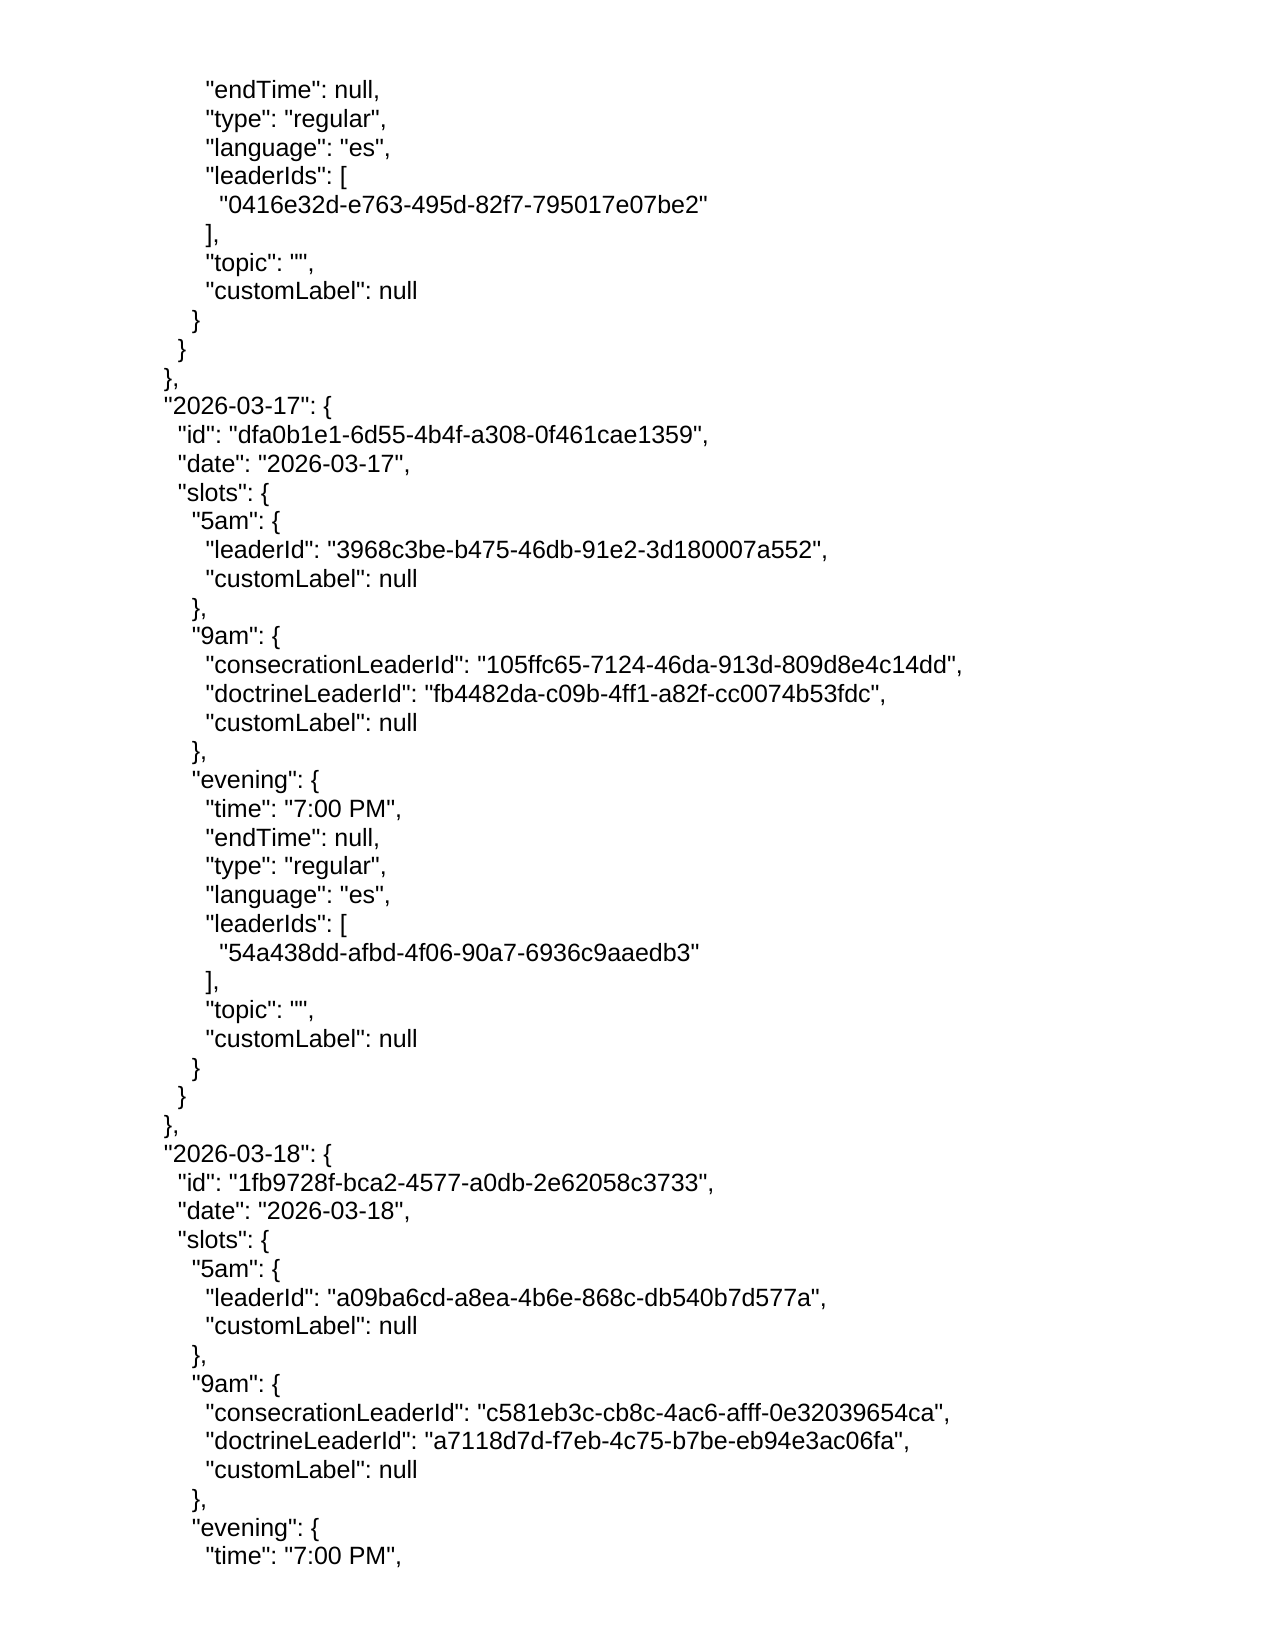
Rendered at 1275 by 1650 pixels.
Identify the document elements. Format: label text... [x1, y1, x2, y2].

text "9am": { [150, 621, 1125, 650]
text "doctrineLeaderId": "fb4482da-c09b-4ff1-a82f-cc0074b53fdc", [150, 679, 1125, 707]
text }, [150, 736, 1125, 765]
text "0416e32d-e763-495d-82f7-795017e07be2" [150, 190, 1125, 219]
text "time": "7:00 PM", [150, 794, 1125, 822]
text }, [150, 1110, 1125, 1139]
text "5am": { [150, 506, 1125, 535]
text } [150, 305, 1125, 334]
text ], [150, 219, 1125, 247]
text "slots": { [150, 477, 1125, 506]
text "endTime": null, [150, 75, 1125, 104]
text "9am": { [150, 1369, 1125, 1397]
text "slots": { [150, 1225, 1125, 1254]
text "evening": { [150, 1512, 1125, 1541]
text "consecrationLeaderId": "105ffc65-7124-46da-913d-809d8e4c14dd", [150, 650, 1125, 679]
text "id": "1fb9728f-bca2-4577-a0db-2e62058c3733", [150, 1167, 1125, 1196]
text "5am": { [150, 1254, 1125, 1282]
text ], [150, 966, 1125, 995]
text "time": "7:00 PM", [150, 1541, 1125, 1570]
text }, [150, 1484, 1125, 1512]
text "doctrineLeaderId": "a7118d7d-f7eb-4c75-b7be-eb94e3ac06fa", [150, 1426, 1125, 1455]
text "type": "regular", [150, 104, 1125, 132]
text "2026-03-18": { [150, 1139, 1125, 1167]
text "type": "regular", [150, 851, 1125, 880]
text } [150, 1081, 1125, 1110]
text "endTime": null, [150, 822, 1125, 851]
text "language": "es", [150, 880, 1125, 909]
text "topic": "", [150, 995, 1125, 1024]
text } [150, 1052, 1125, 1081]
text "date": "2026-03-18", [150, 1196, 1125, 1225]
text "consecrationLeaderId": "c581eb3c-cb8c-4ac6-afff-0e32039654ca", [150, 1397, 1125, 1426]
text "customLabel": null [150, 1311, 1125, 1340]
text "language": "es", [150, 132, 1125, 161]
text "customLabel": null [150, 276, 1125, 305]
text "evening": { [150, 765, 1125, 794]
text "customLabel": null [150, 564, 1125, 592]
text "leaderIds": [ [150, 909, 1125, 937]
text "date": "2026-03-17", [150, 449, 1125, 477]
text "customLabel": null [150, 707, 1125, 736]
text "2026-03-17": { [150, 391, 1125, 420]
text "customLabel": null [150, 1024, 1125, 1052]
text }, [150, 1340, 1125, 1369]
text "topic": "", [150, 247, 1125, 276]
text "leaderId": "3968c3be-b475-46db-91e2-3d180007a552", [150, 535, 1125, 564]
text "54a438dd-afbd-4f06-90a7-6936c9aaedb3" [150, 937, 1125, 966]
text }, [150, 592, 1125, 621]
text "leaderId": "a09ba6cd-a8ea-4b6e-868c-db540b7d577a", [150, 1282, 1125, 1311]
text } [150, 334, 1125, 362]
text }, [150, 362, 1125, 391]
text "customLabel": null [150, 1455, 1125, 1484]
text "id": "dfa0b1e1-6d55-4b4f-a308-0f461cae1359", [150, 420, 1125, 449]
text "leaderIds": [ [150, 161, 1125, 190]
